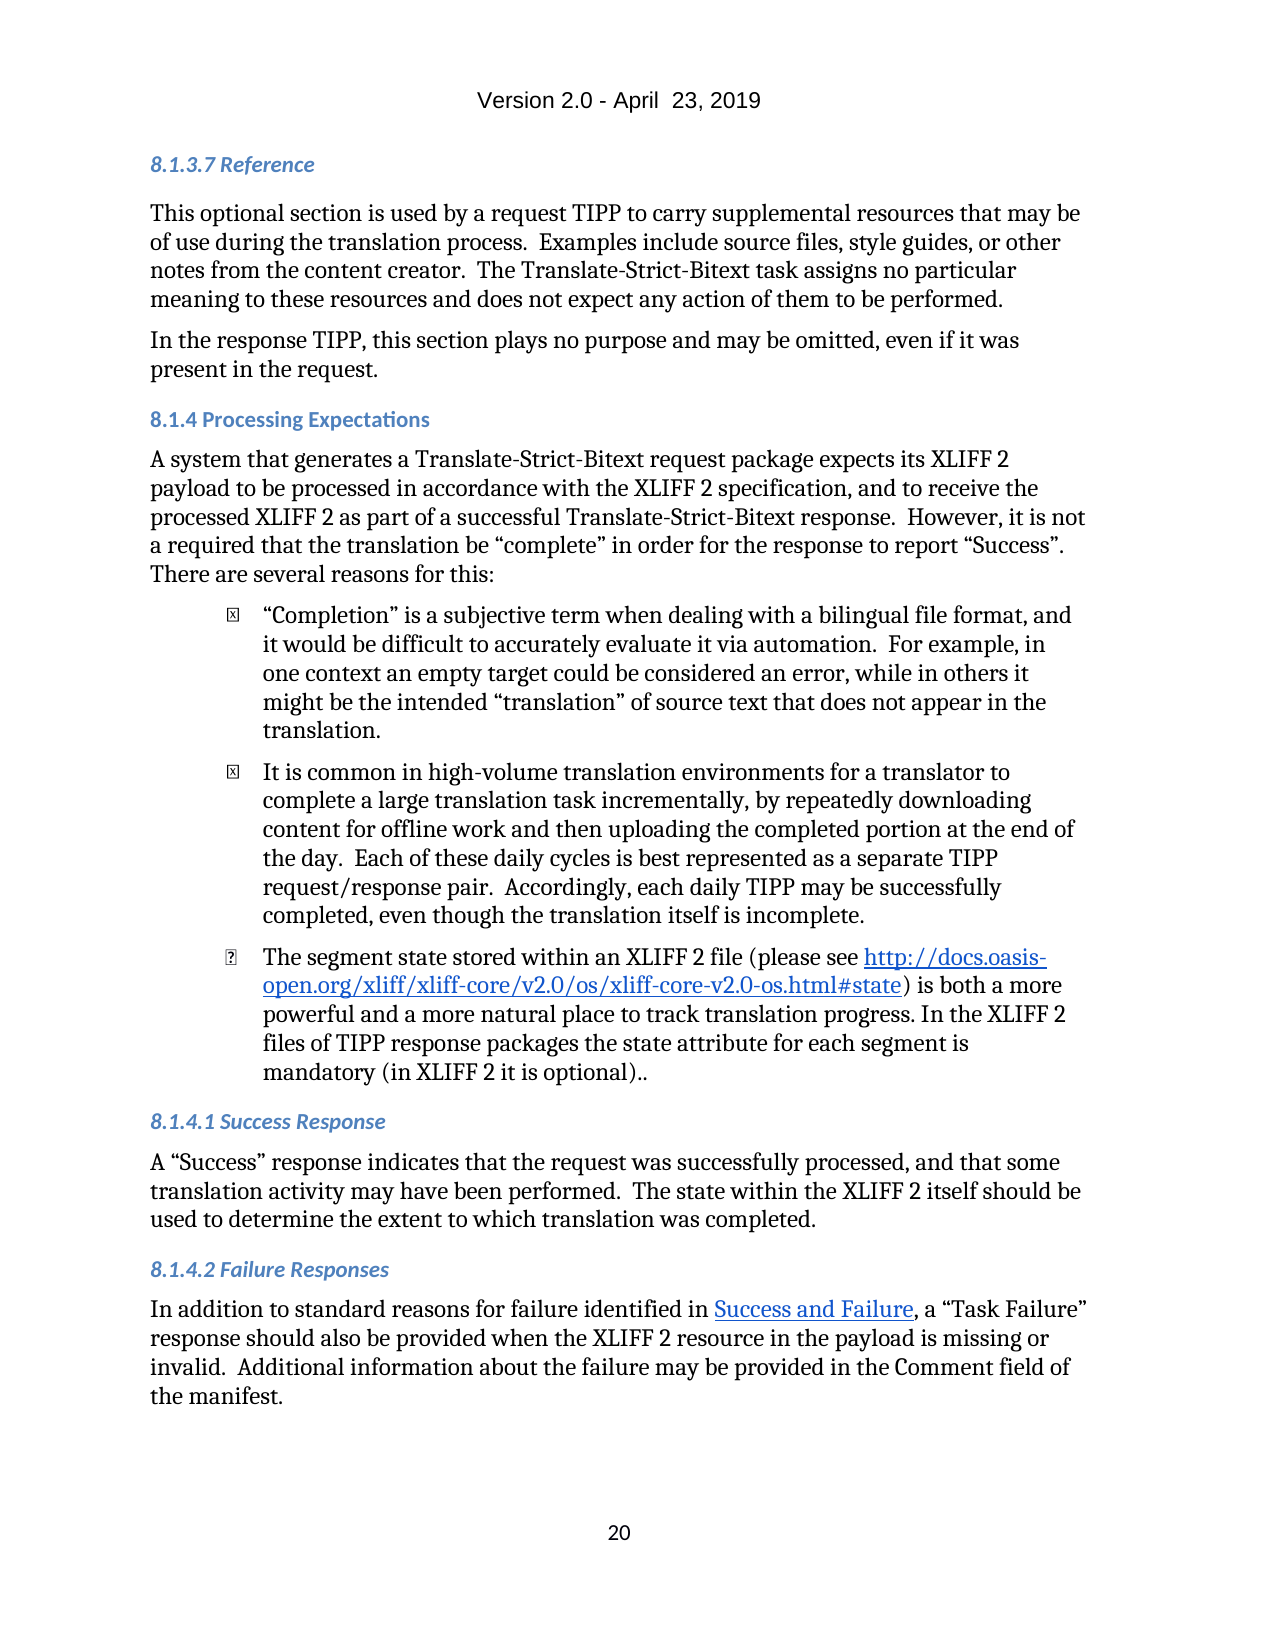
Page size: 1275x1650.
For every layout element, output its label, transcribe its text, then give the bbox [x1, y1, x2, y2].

list It is common in high-volume translation environments for a translator to complete a large translation task incrementally, by repeatedly downloading content for offline work and then uploading the completed portion at the end of the day. Each of these daily cycles is best represented as a separate TIPP request/response pair. Accordingly, each daily TIPP may be successfully completed, even though the translation itself is incomplete. [225, 758, 1087, 930]
text In addition to standard reasons for failure identified in Success and Failure, a “Task Failure” response should also be provided when the XLIFF 2 resource in the payload is missing or invalid. Additional information about the failure may be provided in the Comment field of the manifest. [150, 1295, 1087, 1410]
subtitle 8.1.4 Processing Expectations [150, 405, 1087, 433]
subtitle 8.1.4.2 Failure Responses [150, 1255, 1087, 1283]
list “Completion” is a subjective term when dealing with a bilingual file format, and it would be difficult to accurately evaluate it via automation. For example, in one context an empty target could be considered an error, while in others it might be the intended “translation” of source text that does not appear in the translation. [225, 601, 1087, 745]
subtitle 8.1.3.7 Reference [150, 150, 1087, 178]
text In the response TIPP, this section plays no purpose and may be omitted, even if it was present in the request. [150, 326, 1087, 384]
text A system that generates a Translate-Strict-Bitext request package expects its XLIFF 2 payload to be processed in accordance with the XLIFF 2 specification, and to receive the processed XLIFF 2 as part of a successful Translate-Strict-Bitext response. However, it is not a required that the translation be “complete” in order for the response to report “Success”. There are several reasons for this: [150, 445, 1087, 589]
text This optional section is used by a request TIPP to carry supplemental resources that may be of use during the translation process. Examples include source files, style guides, or other notes from the content creator. The Translate-Strict-Bitext task assigns no particular meaning to these resources and does not expect any action of them to be performed. [150, 199, 1087, 314]
subtitle 8.1.4.1 Success Response [150, 1107, 1087, 1135]
list The segment state stored within an XLIFF 2 file (please see http://docs.oasis-open.org/xliff/xliff-core/v2.0/os/xliff-core-v2.0-os.html#state) is both a more powerful and a more natural place to track translation progress. In the XLIFF 2 files of TIPP response packages the state attribute for each segment is mandatory (in XLIFF 2 it is optional).. [225, 943, 1087, 1086]
text A “Success” response indicates that the request was successfully processed, and that some translation activity may have been performed. The state within the XLIFF 2 itself should be used to determine the extent to which translation was completed. [150, 1148, 1087, 1234]
